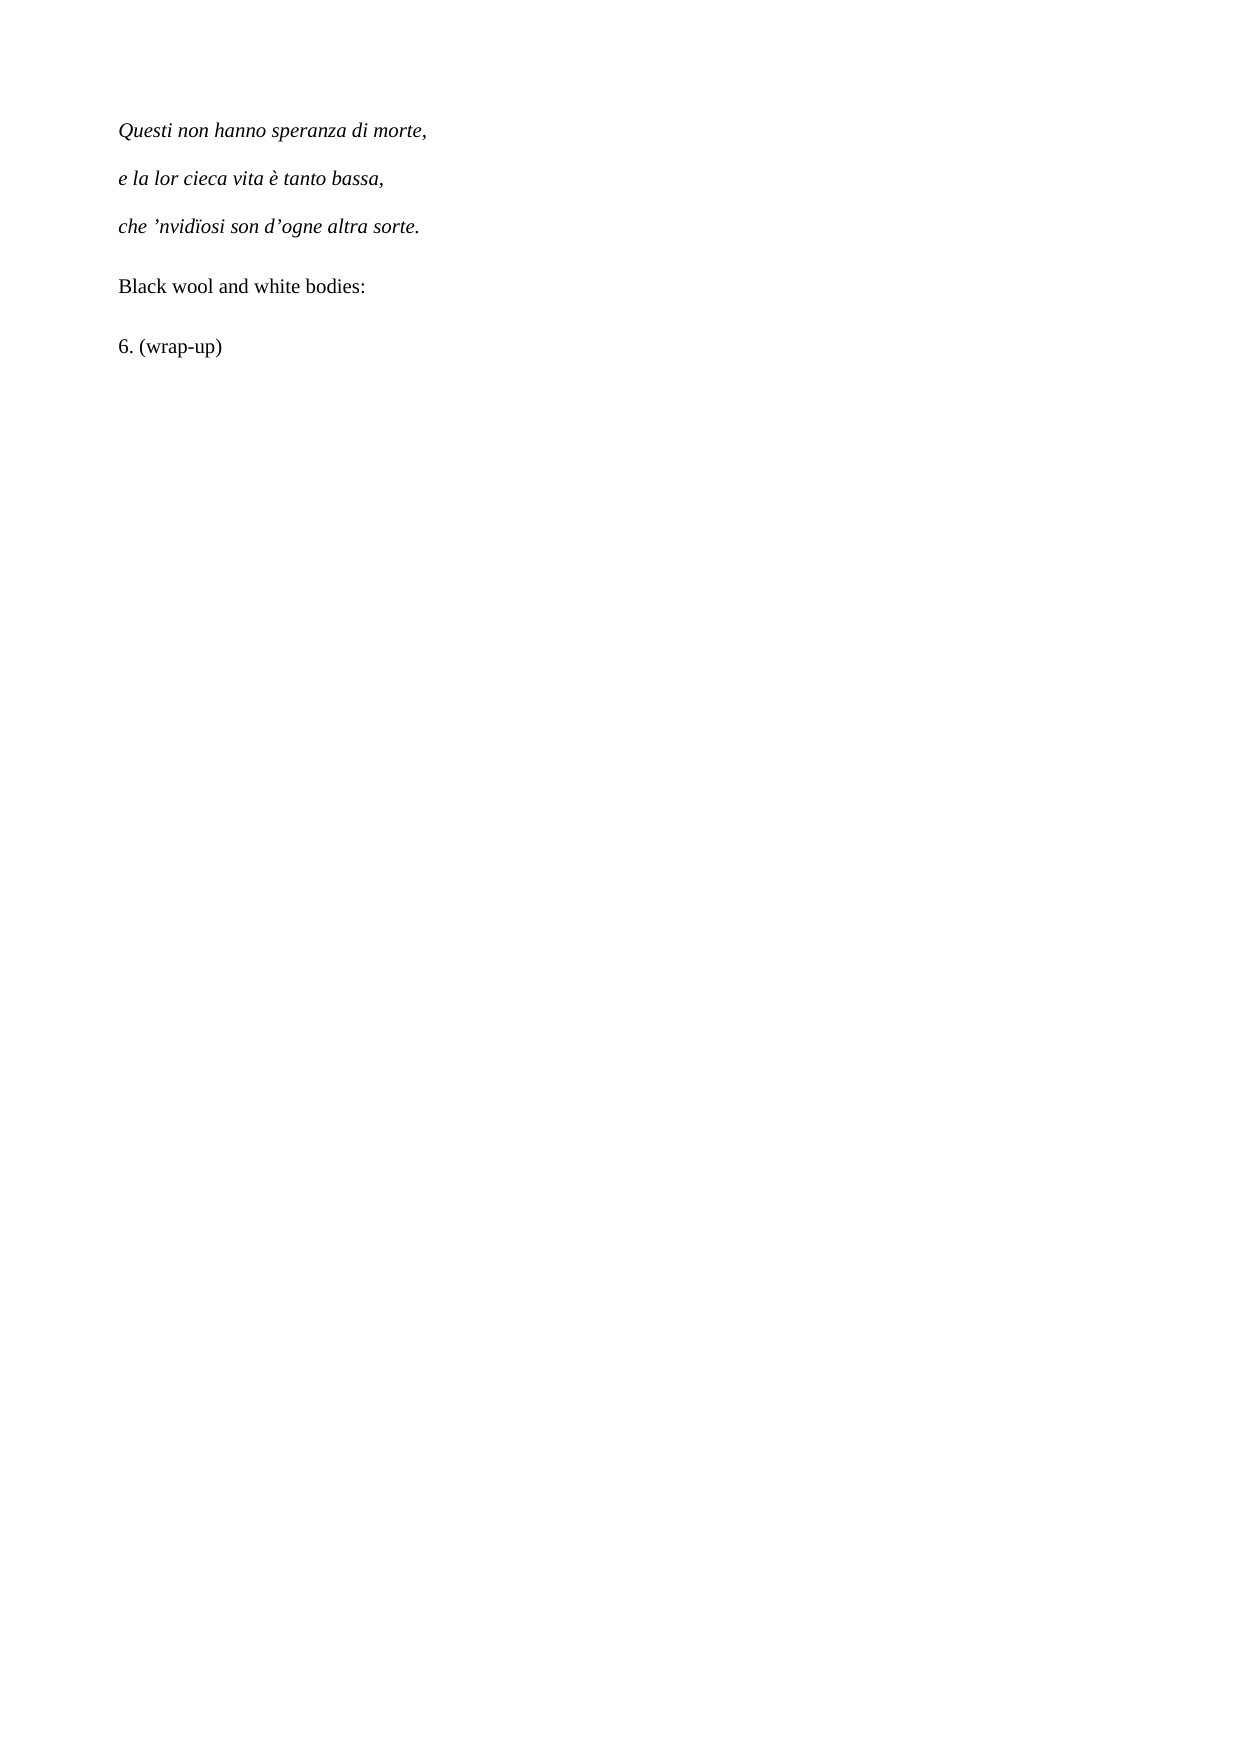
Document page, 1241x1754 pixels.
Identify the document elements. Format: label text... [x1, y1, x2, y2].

text 6. (wrap-up) [118, 334, 1122, 358]
text Black wool and white bodies: [118, 274, 1122, 298]
text Questi non hanno speranza di morte, e la lor cieca vita è tanto bassa, che ’nvidïosi son d’ogne altra sorte. [118, 118, 1122, 238]
